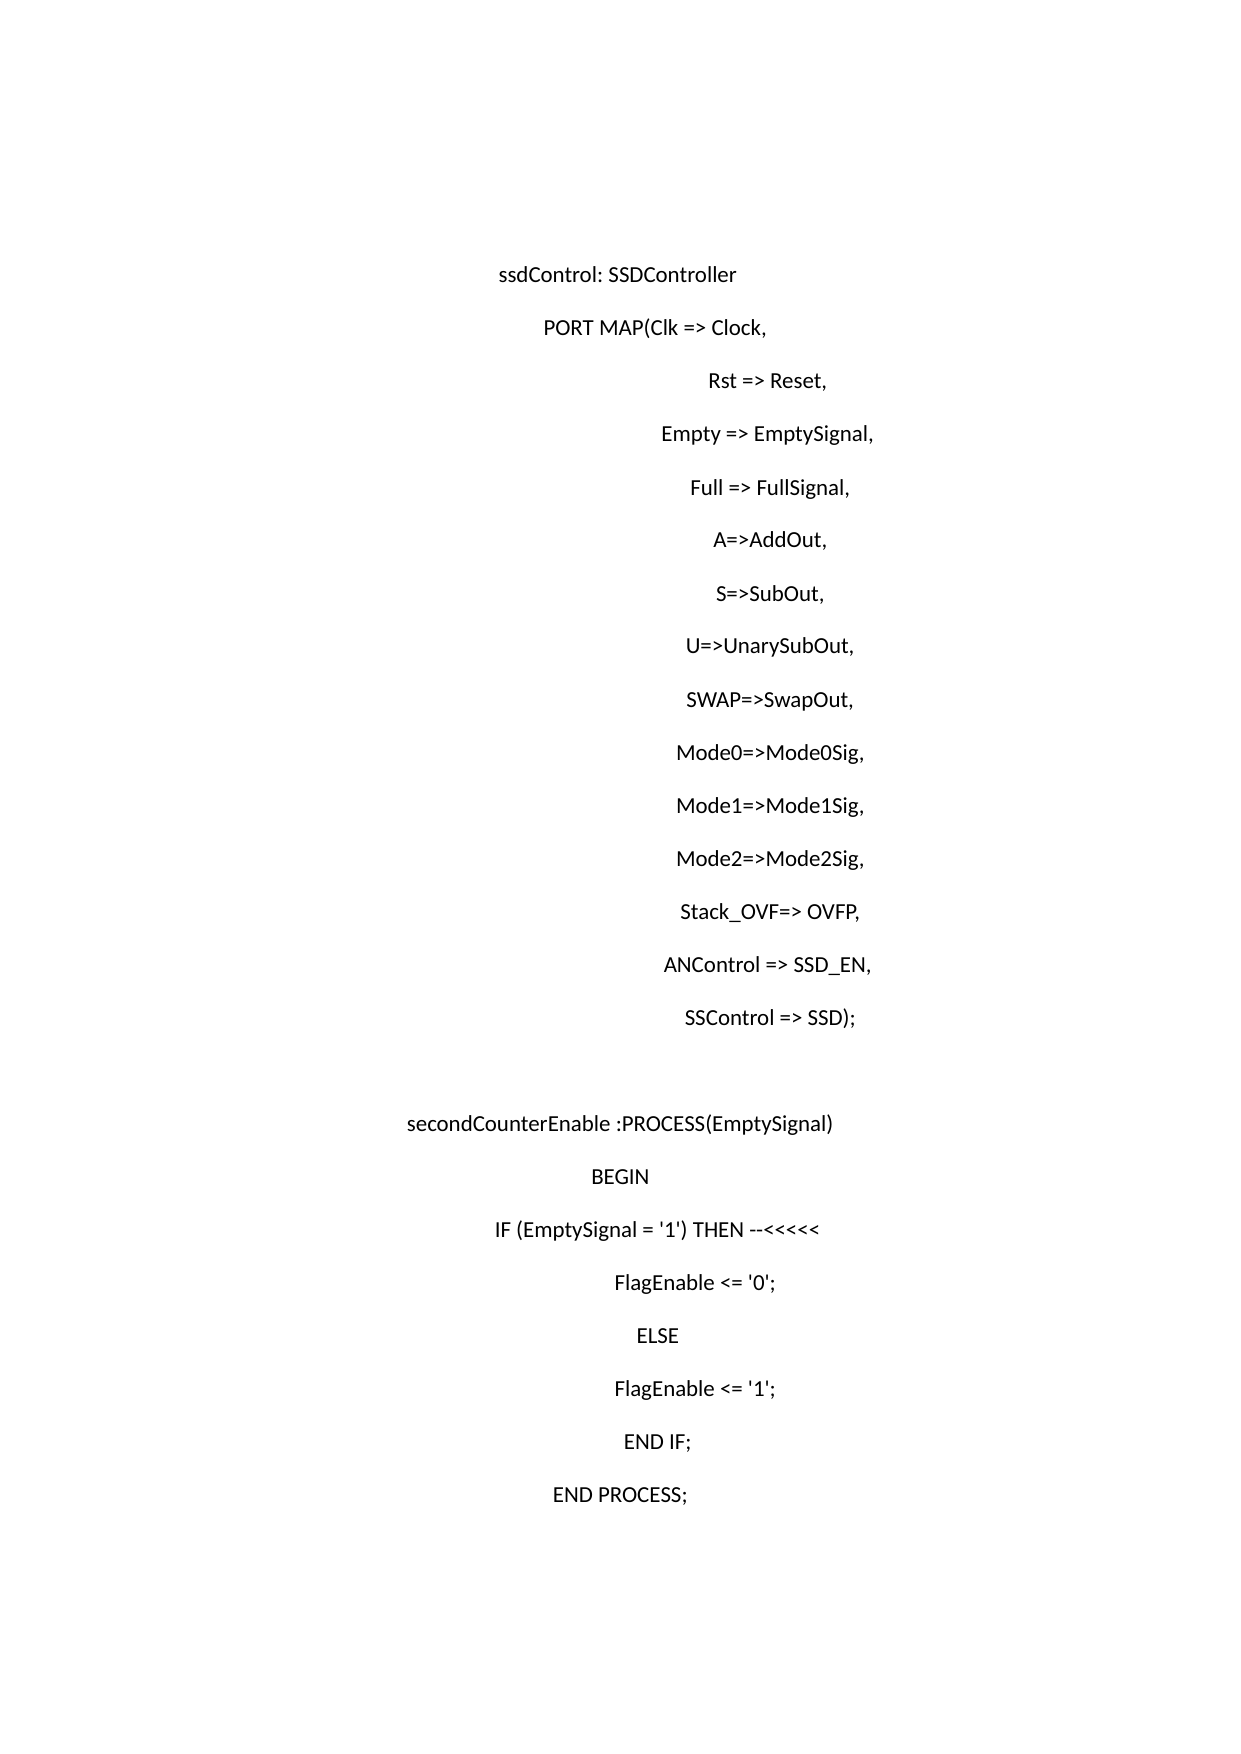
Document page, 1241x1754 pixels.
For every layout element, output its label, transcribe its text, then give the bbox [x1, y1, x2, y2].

text Stack_OVF=> OVFP, [187, 897, 1053, 925]
text ELSE [187, 1321, 1053, 1349]
text Mode1=>Mode1Sig, [187, 791, 1053, 819]
text Empty => EmptySignal, [187, 419, 1053, 448]
text Mode0=>Mode0Sig, [187, 738, 1053, 766]
text PORT MAP(Clk => Clock, [187, 313, 1053, 342]
text secondCounterEnable :PROCESS(EmptySignal) [187, 1109, 1053, 1137]
text FlagEnable <= '0'; [187, 1268, 1053, 1296]
text S=>SubOut, [187, 579, 1053, 607]
text SSControl => SSD); [187, 1003, 1053, 1031]
text END IF; [187, 1427, 1053, 1455]
text END PROCESS; [187, 1480, 1053, 1508]
text BEGIN [187, 1162, 1053, 1190]
text Mode2=>Mode2Sig, [187, 844, 1053, 872]
text U=>UnarySubOut, [187, 632, 1053, 660]
text ssdControl: SSDController [187, 261, 1053, 288]
text ANControl => SSD_EN, [187, 950, 1053, 978]
text Full => FullSignal, [187, 473, 1053, 501]
text FlagEnable <= '1'; [187, 1374, 1053, 1402]
text A=>AddOut, [187, 526, 1053, 554]
text IF (EmptySignal = '1') THEN --<<<<< [187, 1215, 1053, 1243]
text Rst => Reset, [187, 367, 1053, 394]
text SWAP=>SwapOut, [187, 685, 1053, 713]
